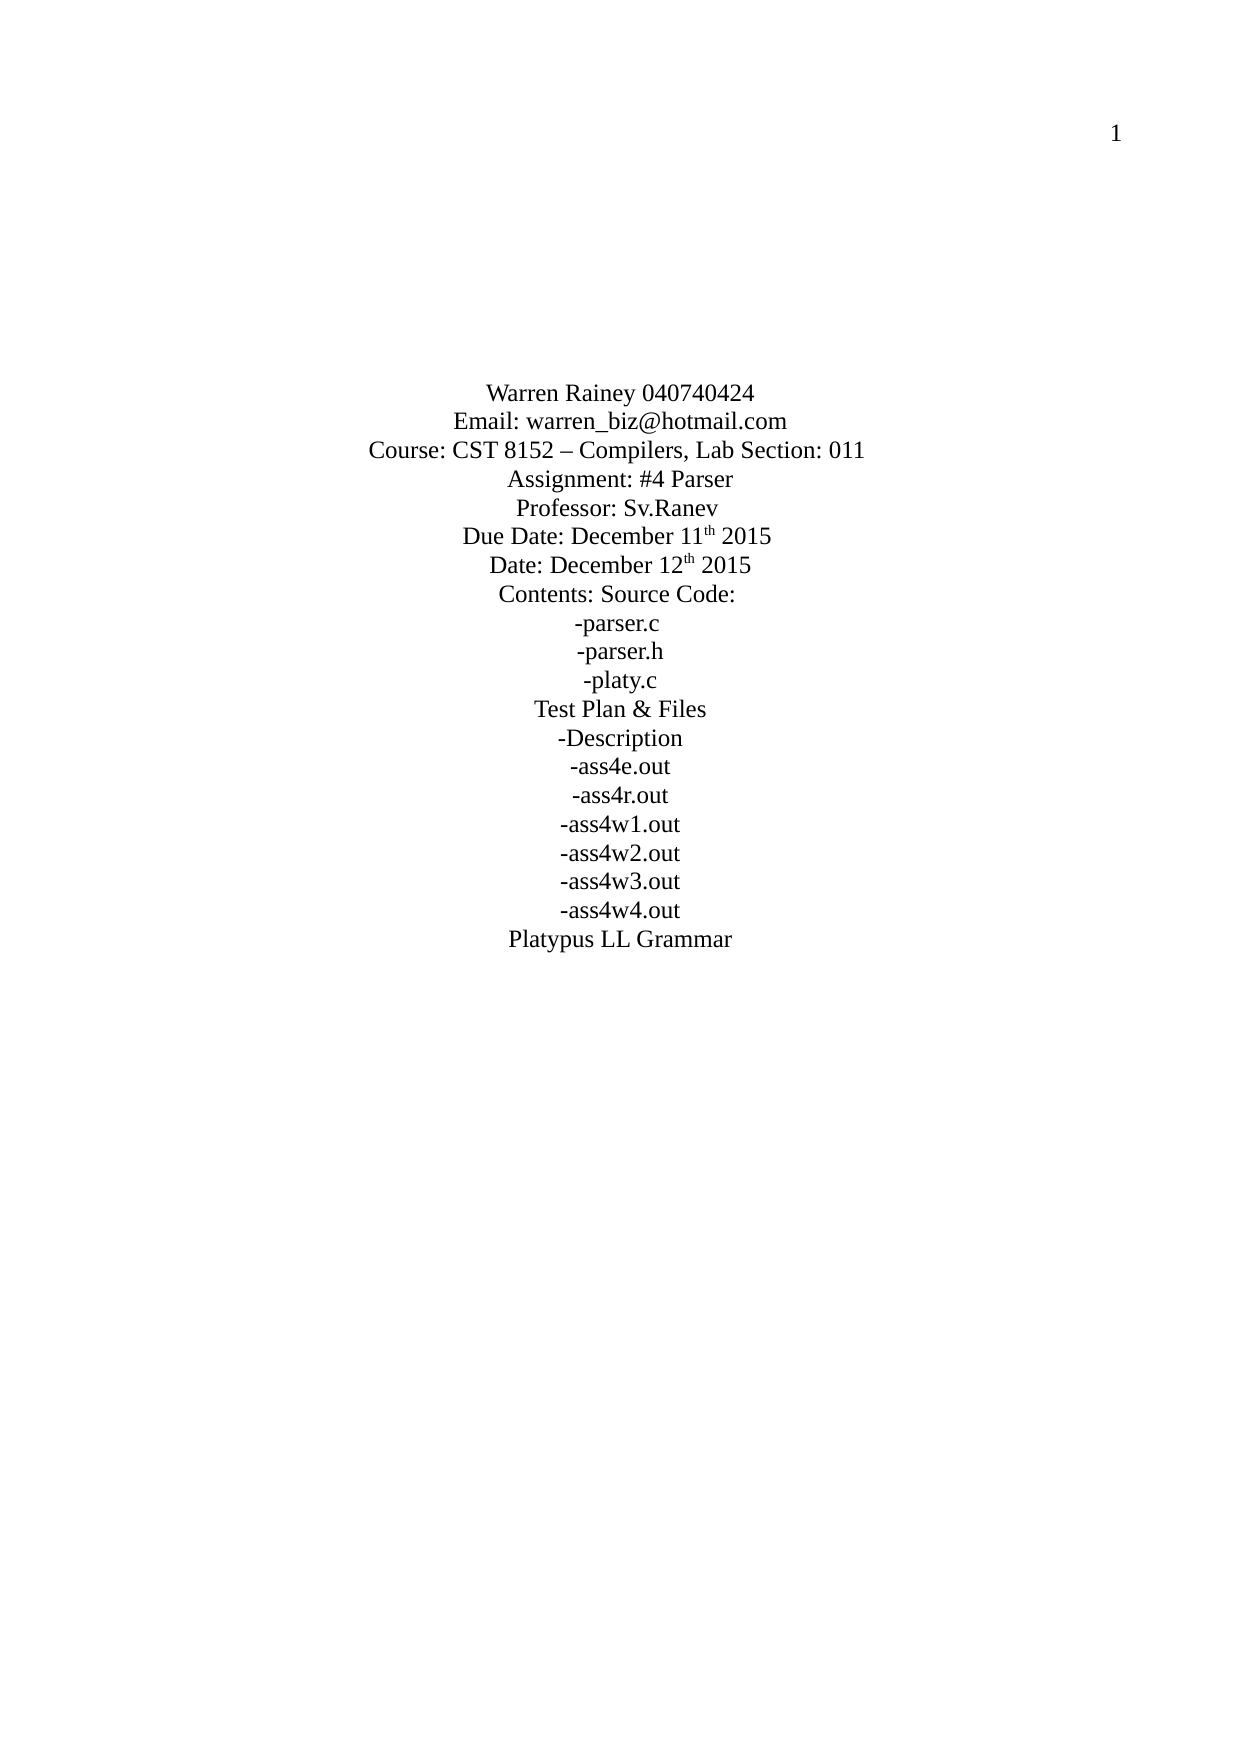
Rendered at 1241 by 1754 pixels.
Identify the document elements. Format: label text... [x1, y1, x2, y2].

text -ass4e.out [118, 751, 1122, 780]
text -parser.c [118, 608, 1122, 636]
text Warren Rainey 040740424 [118, 378, 1122, 406]
text Professor: Sv.Ranev [118, 493, 1122, 521]
text Email: warren_biz@hotmail.com [118, 406, 1122, 435]
text -parser.h [118, 636, 1122, 665]
text Course: CST 8152 – Compilers, Lab Section: 011 [118, 435, 1122, 464]
text -ass4w4.out Platypus LL Grammar [118, 895, 1122, 953]
text -ass4w2.out [118, 838, 1122, 866]
text Contents: Source Code: [118, 579, 1122, 608]
text -ass4w1.out [118, 809, 1122, 838]
text -ass4r.out [118, 780, 1122, 809]
text Test Plan & Files -Description [118, 694, 1122, 751]
text Date: December 12th 2015 [118, 550, 1122, 579]
text Assignment: #4 Parser [118, 464, 1122, 493]
text Due Date: December 11th 2015 [118, 521, 1122, 550]
text -ass4w3.out [118, 866, 1122, 895]
text -platy.c [118, 665, 1122, 694]
